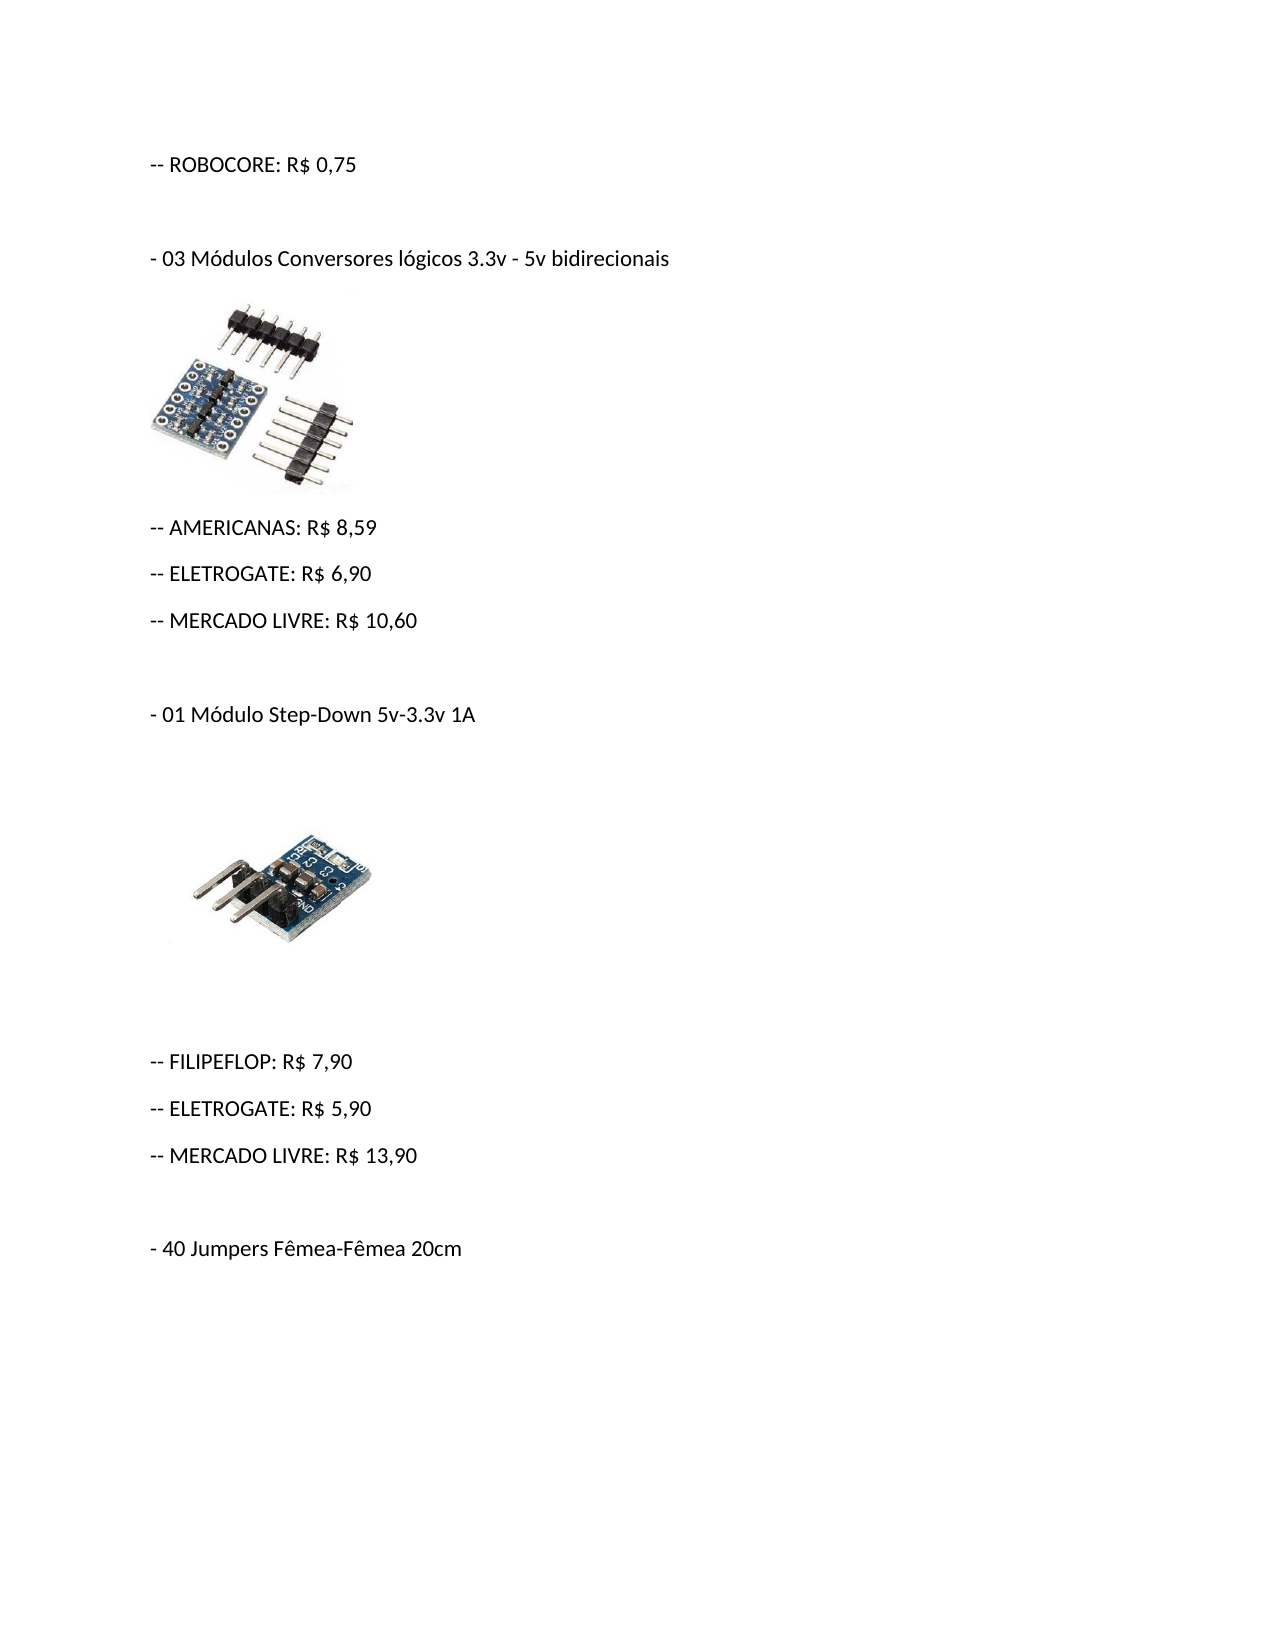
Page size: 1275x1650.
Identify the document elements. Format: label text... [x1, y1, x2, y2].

text - 03 Módulos Conversores lógicos 3.3v - 5v bidirecionais [150, 244, 1125, 272]
text - 01 Módulo Step-Down 5v-3.3v 1A [150, 700, 1125, 728]
text -- FILIPEFLOP: R$ 7,90 [150, 1047, 1125, 1075]
text -- ELETROGATE: R$ 6,90 [150, 559, 1125, 587]
text -- ROBOCORE: R$ 0,75 [150, 150, 1125, 178]
text -- MERCADO LIVRE: R$ 13,90 [150, 1141, 1125, 1169]
text -- AMERICANAS: R$ 8,59 [150, 513, 1125, 541]
picture [150, 747, 432, 1029]
text -- MERCADO LIVRE: R$ 10,60 [150, 606, 1125, 634]
picture [150, 290, 354, 494]
text -- ELETROGATE: R$ 5,90 [150, 1094, 1125, 1122]
text - 40 Jumpers Fêmea-Fêmea 20cm [150, 1234, 1125, 1263]
